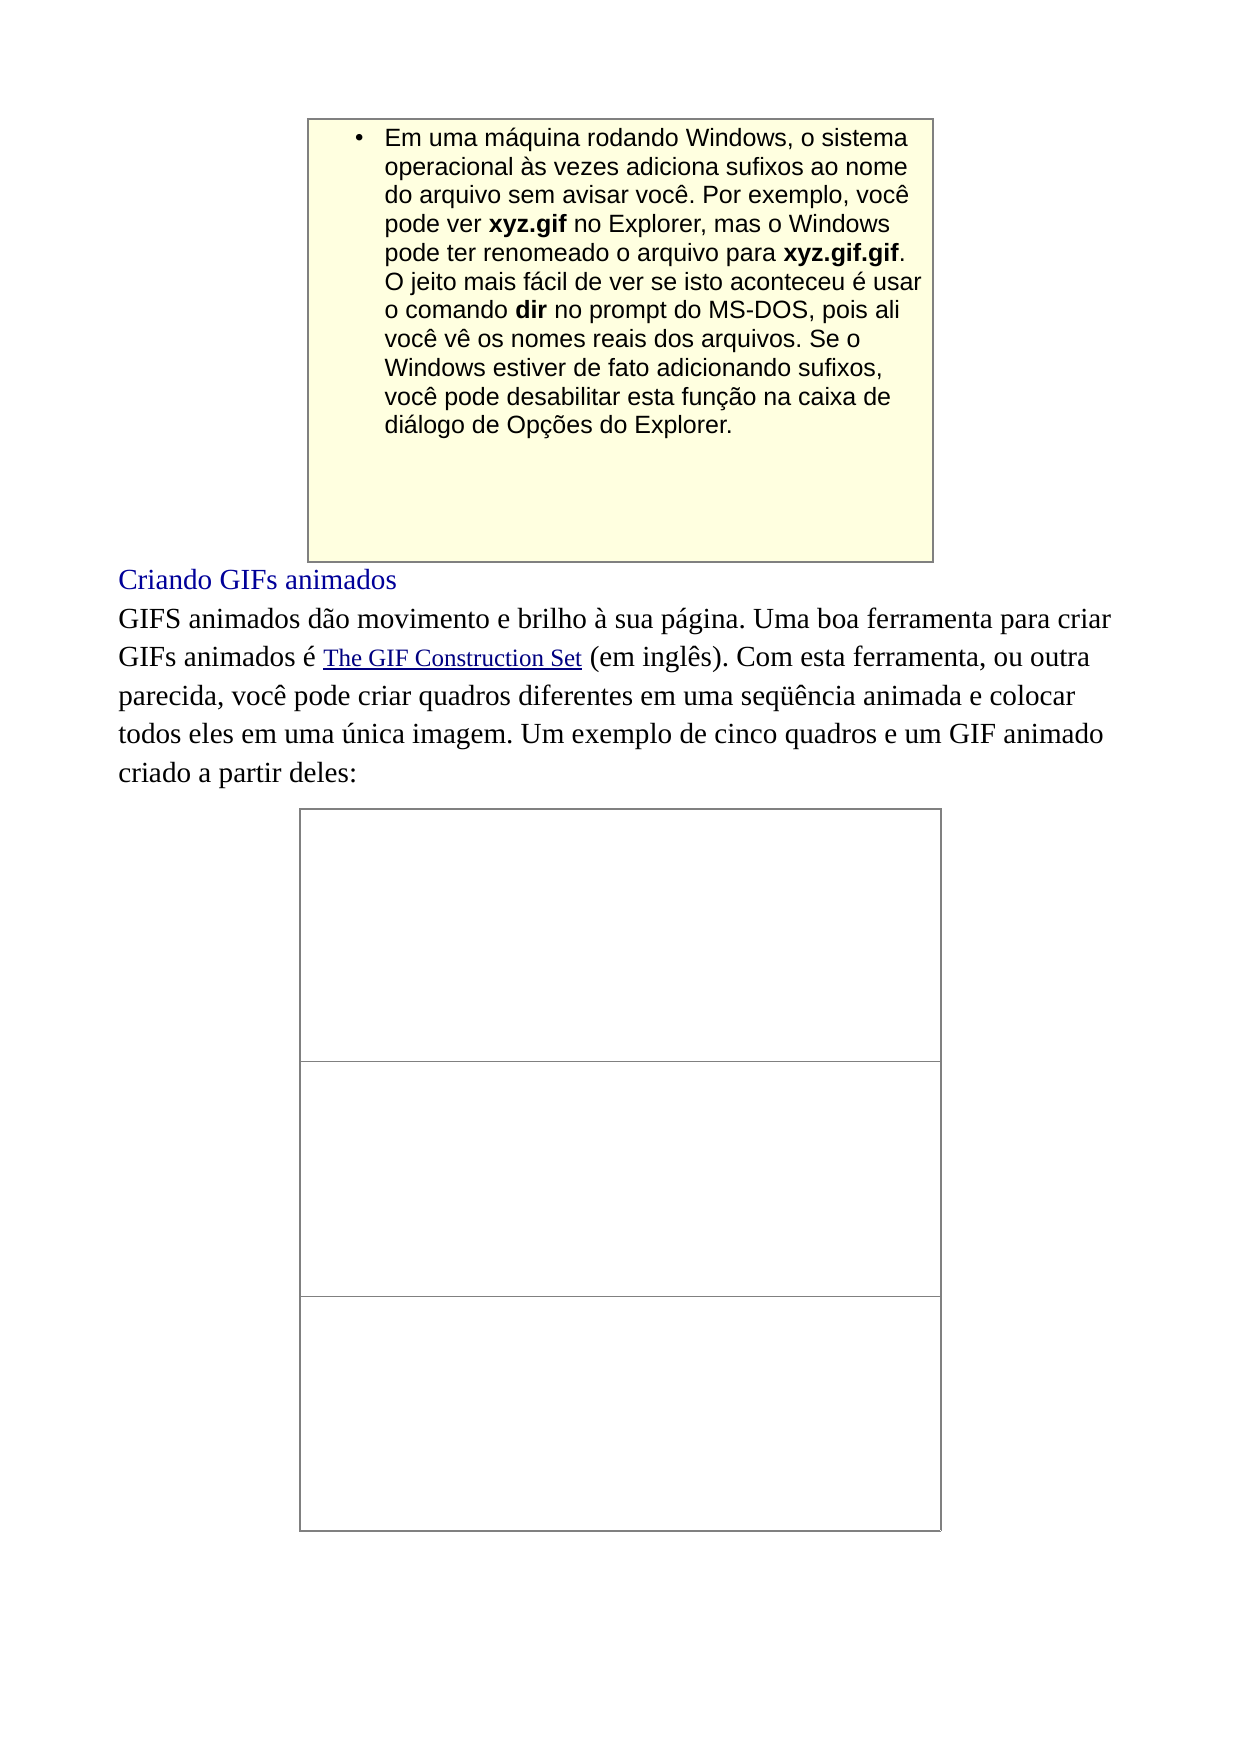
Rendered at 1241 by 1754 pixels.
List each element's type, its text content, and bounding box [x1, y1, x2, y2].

table_header Se as suas imagens não funcionarem... Recebemos muitos e-mails de pessoas com problemas para adicionar imagens às páginas. Quando GIFs e JPGs dão erro, aparecem como um pequeno X vermelho, assim: Quando você encontra este problema na página, significa que você não digitou o nome correto do arquivo da imagem. Os passos para corrigir o problema são: Comece por simplificar o processo. Coloque o arquivo HTML e o arquivo da imagem na mesma pasta. Renomeie o arquivo da imagem para xyz.gif (ou xyz.jpg). Crie uma tag assim <img src="xyz.gif"> na sua página HTML. Visualize a página no navegador. Se você ainda vir o X vermelho ao invés da imagem, então... Confira se o arquivo renomeado está mesmo com o nome xyz.gif. Em uma máquina com UNIX, letras maiúsculas e minúsculas fazem diferença, então confira se o que deveria ser maiúsculo está maiúsculo, e o que deveria ser minúsculo está minúsculo. O nome Xyz.gif é totalmente diferente de xyz.gif para o UNIX. Em uma máquina rodando Windows, o sistema operacional às vezes adiciona sufixos ao nome do arquivo sem avisar você. Por exemplo, você pode ver xyz.gif no Explorer, mas o Windows pode ter renomeado o arquivo para xyz.gif.gif. O jeito mais fácil de ver se isto aconteceu é usar o comando dir no prompt do MS-DOS, pois ali você vê os nomes reais dos arquivos. Se o Windows estiver de fato adicionando sufixos, você pode desabilitar esta função na caixa de diálogo de Opções do Explorer. Quando você encontra este problema na página, significa que você não digitou o nome correto do arquivo da imagem. Os passos para corrigir o problema são: Comece por simplificar o processo. Coloque o arquivo HTML e o arquivo da imagem na mesma pasta. Renomeie o arquivo da imagem para xyz.gif (ou xyz.jpg). Crie uma tag assim <img src="xyz.gif"> na sua página HTML. Visualize a página no navegador. Se você ainda vir o X vermelho ao invés da imagem, então... Confira se o arquivo renomeado está mesmo com o nome xyz.gif. Em uma máquina com UNIX, letras maiúsculas e minúsculas fazem diferença, então confira se o que deveria ser maiúsculo está maiúsculo, e o que deveria ser minúsculo está minúsculo. O nome Xyz.gif é totalmente diferente de xyz.gif para o UNIX. Em uma máquina rodando Windows, o sistema operacional às vezes adiciona sufixos ao nome do arquivo sem avisar você. Por exemplo, você pode ver xyz.gif no Explorer, mas o Windows pode ter renomeado o arquivo para xyz.gif.gif. O jeito mais fácil de ver se isto aconteceu é usar o comando dir no prompt do MS-DOS, pois ali você vê os nomes reais dos arquivos. Se o Windows estiver de fato adicionando sufixos, você pode desabilitar esta função na caixa de diálogo de Opções do Explorer. Quando você encontra este problema na página, significa que você não digitou o nome correto do arquivo da imagem. Os passos para corrigir o problema são: Comece por simplificar o processo. Coloque o arquivo HTML e o arquivo da imagem na mesma pasta. Renomeie o arquivo da imagem para xyz.gif (ou xyz.jpg). Crie uma tag assim <img src="xyz.gif"> na sua página HTML. Visualize a página no navegador. Se você ainda vir o X vermelho ao invés da imagem, então... Confira se o arquivo renomeado está mesmo com o nome xyz.gif. Em uma máquina com UNIX, letras maiúsculas e minúsculas fazem diferença, então confira se o que deveria ser maiúsculo está maiúsculo, e o que deveria ser minúsculo está minúsculo. O nome Xyz.gif é totalmente diferente de xyz.gif para o UNIX. Em uma máquina rodando Windows, o sistema operacional às vezes adiciona sufixos ao nome do arquivo sem avisar você. Por exemplo, você pode ver xyz.gif no Explorer, mas o Windows pode ter renomeado o arquivo para xyz.gif.gif. O jeito mais fácil de ver se isto aconteceu é usar o comando dir no prompt do MS-DOS, pois ali você vê os nomes reais dos arquivos. Se o Windows estiver de fato adicionando sufixos, você pode desabilitar esta função na caixa de diálogo de Opções do Explorer. [309, 120, 932, 561]
table_header [301, 810, 940, 1061]
text Criando GIFs animados GIFS animados dão movimento e brilho à sua página. Uma boa ferramenta para criar GIFs animados é The GIF Construction Set (em inglês). Com esta ferramenta, ou outra parecida, você pode criar quadros diferentes em uma seqüência animada e colocar todos eles em uma única imagem. Um exemplo de cinco quadros e um GIF animado criado a partir deles: [118, 562, 1122, 788]
table_cell [301, 1297, 940, 1530]
table_cell [301, 1062, 940, 1296]
